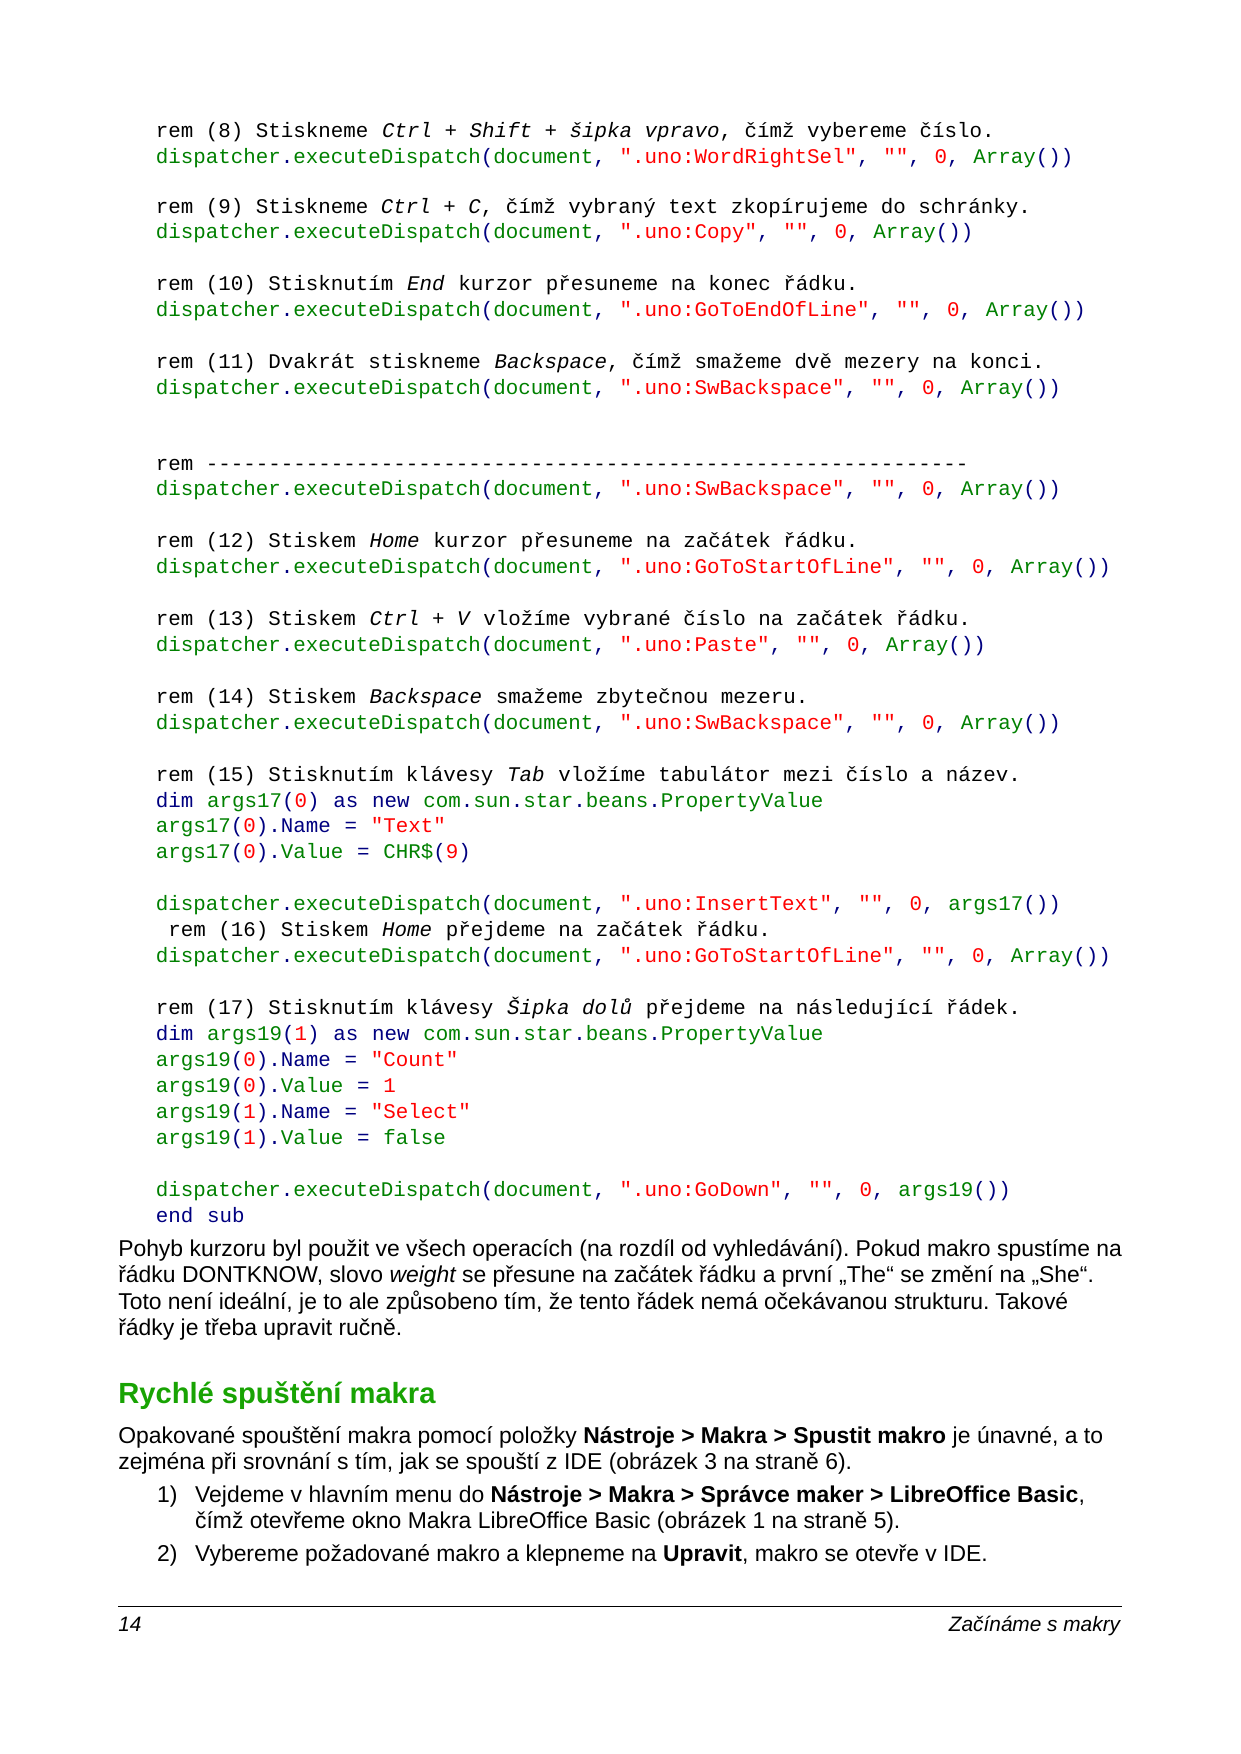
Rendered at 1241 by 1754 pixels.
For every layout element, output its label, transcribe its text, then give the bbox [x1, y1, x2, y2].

text dispatcher.executeDispatch(document, ".uno:InsertText", "", 0, args17()) [156, 892, 1122, 918]
text rem (11) Dvakrát stiskneme Backspace, čímž smažeme dvě mezery na konci. [156, 349, 1122, 375]
text rem (15) Stisknutím klávesy Tab vložíme tabulátor mezi číslo a název. [156, 762, 1122, 788]
text dim args19(1) as new com.sun.star.beans.PropertyValue [156, 1021, 1122, 1047]
text rem (8) Stiskneme Ctrl + Shift + šipka vpravo, čímž vybereme číslo. [156, 118, 1122, 144]
text end sub [156, 1203, 1122, 1229]
text dispatcher.executeDispatch(document, ".uno:WordRightSel", "", 0, Array()) [156, 144, 1122, 170]
text rem (16) Stiskem Home přejdeme na začátek řádku. [156, 918, 1122, 943]
text rem ------------------------------------------------------------- [156, 453, 1122, 477]
text rem (10) Stisknutím End kurzor přesuneme na konec řádku. [156, 271, 1122, 297]
text args19(0).Name = "Count" [156, 1047, 1122, 1073]
text dim args17(0) as new com.sun.star.beans.PropertyValue [156, 788, 1122, 814]
text dispatcher.executeDispatch(document, ".uno:SwBackspace", "", 0, Array()) [156, 477, 1122, 503]
subtitle Rychlé spuštění makra [118, 1376, 1122, 1409]
text args17(0).Name = "Text" [156, 814, 1122, 840]
text dispatcher.executeDispatch(document, ".uno:SwBackspace", "", 0, Array()) [156, 710, 1122, 736]
text rem (13) Stiskem Ctrl + V vložíme vybrané číslo na začátek řádku. [156, 606, 1122, 632]
text dispatcher.executeDispatch(document, ".uno:GoDown", "", 0, args19()) [156, 1177, 1122, 1203]
text rem (12) Stiskem Home kurzor přesuneme na začátek řádku. [156, 528, 1122, 554]
text Pohyb kurzoru byl použit ve všech operacích (na rozdíl od vyhledávání). Pokud makro spustíme na řádku DONTKNOW, slovo weight se přesune na začátek řádku a první „The“ se změní na „She“. Toto není ideální, je to ale způsobeno tím, že tento řádek nemá očekávanou strukturu. Takové řádky je třeba upravit ručně. [118, 1235, 1122, 1341]
text dispatcher.executeDispatch(document, ".uno:Paste", "", 0, Array()) [156, 632, 1122, 658]
text args17(0).Value = CHR$(9) [156, 840, 1122, 866]
text rem (14) Stiskem Backspace smažeme zbytečnou mezeru. [156, 684, 1122, 710]
text args19(1).Name = "Select" [156, 1099, 1122, 1125]
list Vejdeme v hlavním menu do Nástroje > Makra > Správce maker > LibreOffice Basic, čímž otevřeme okno Makra LibreOffice Basic (obrázek 1 na straně 4). [177, 1481, 1122, 1534]
list Vybereme požadované makro a klepneme na Upravit, makro se otevře v IDE. [177, 1540, 1122, 1566]
text dispatcher.executeDispatch(document, ".uno:GoToEndOfLine", "", 0, Array()) [156, 297, 1122, 323]
text rem (9) Stiskneme Ctrl + C, čímž vybraný text zkopírujeme do schránky. [156, 196, 1122, 219]
text rem (17) Stisknutím klávesy Šipka dolů přejdeme na následující řádek. [156, 995, 1122, 1021]
text dispatcher.executeDispatch(document, ".uno:GoToStartOfLine", "", 0, Array()) [156, 554, 1122, 580]
text args19(0).Value = 1 [156, 1073, 1122, 1099]
text dispatcher.executeDispatch(document, ".uno:GoToStartOfLine", "", 0, Array()) [156, 943, 1122, 969]
text dispatcher.executeDispatch(document, ".uno:SwBackspace", "", 0, Array()) [156, 375, 1122, 401]
text args19(1).Value = false [156, 1125, 1122, 1151]
list Opakované spouštění makra pomocí položky Nástroje > Makra > Spustit makro je únavné, a to zejména při srovnání s tím, jak se spouští z IDE (obrázek 3 na straně 5). [118, 1422, 1122, 1475]
text dispatcher.executeDispatch(document, ".uno:Copy", "", 0, Array()) [156, 219, 1122, 246]
